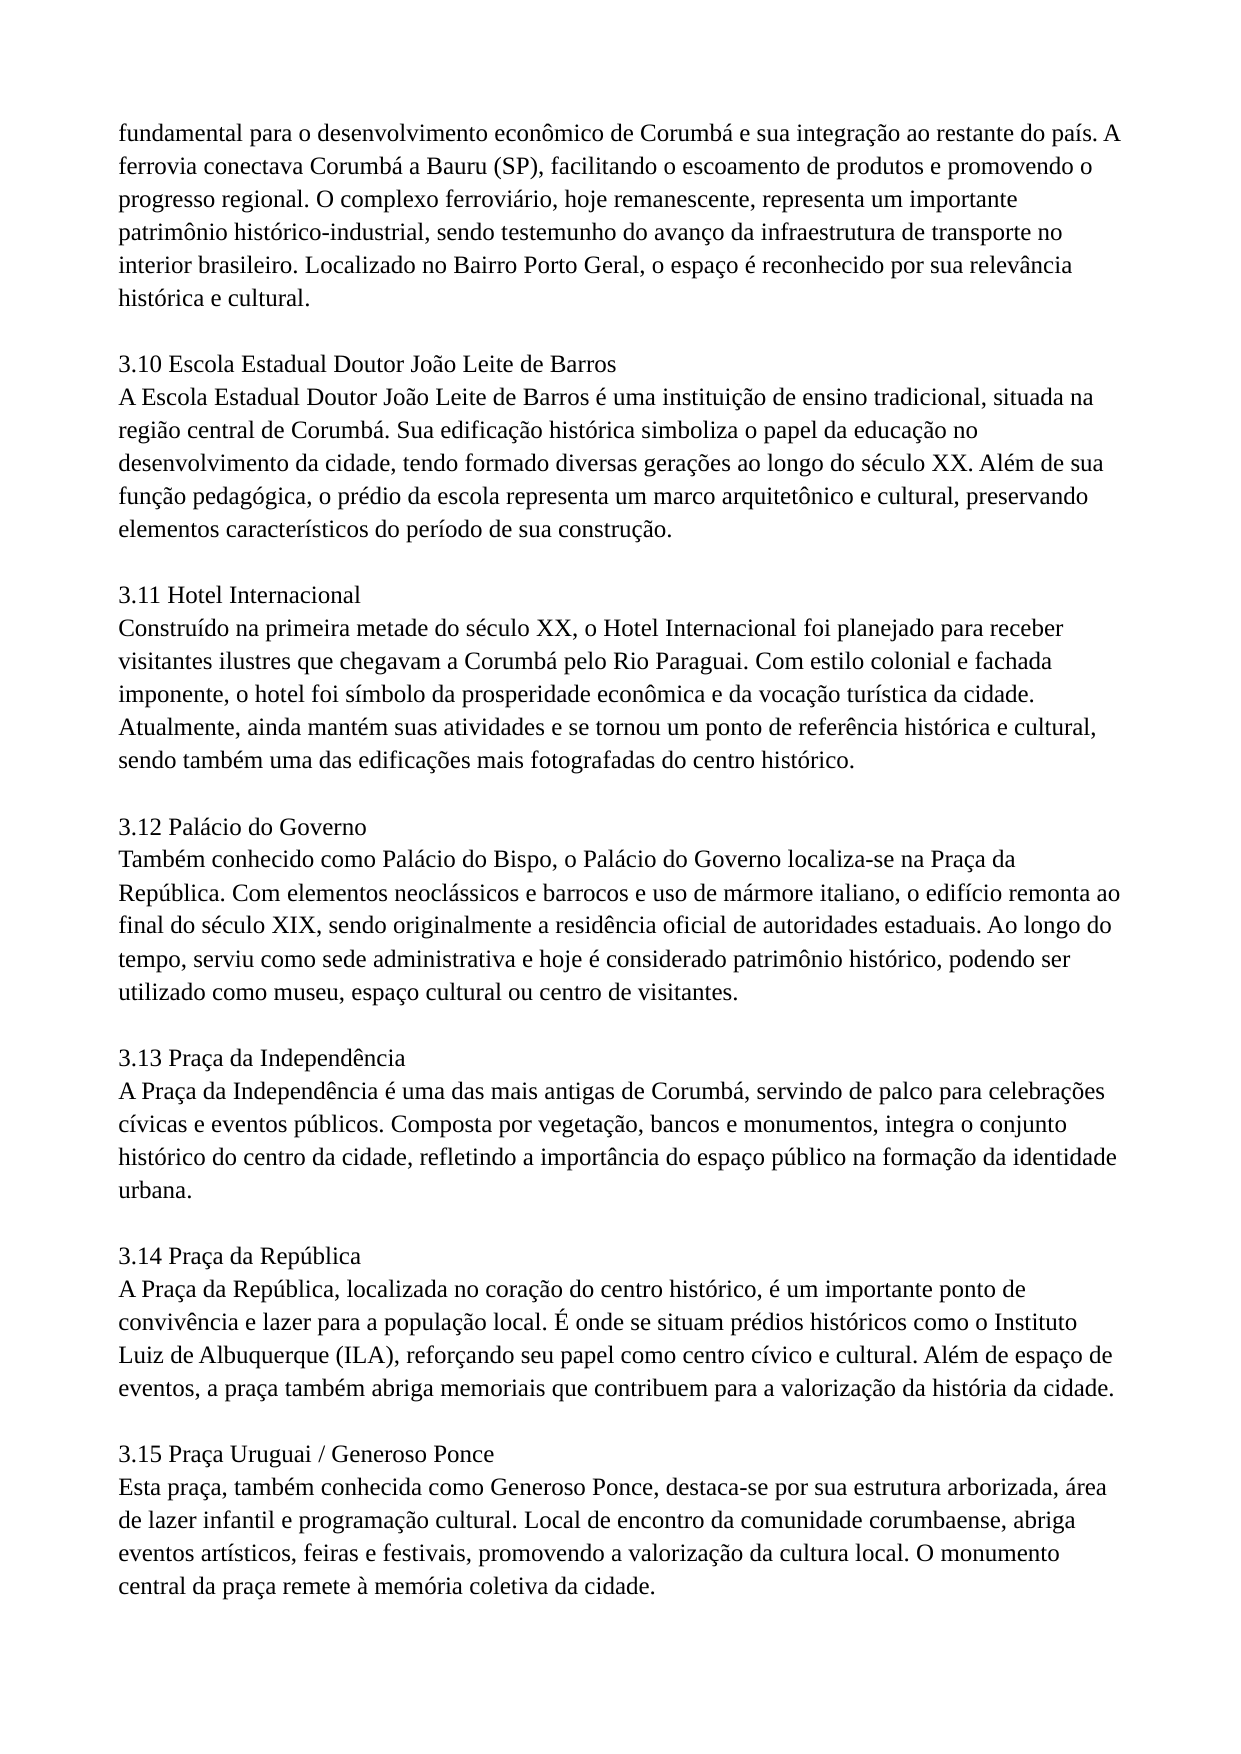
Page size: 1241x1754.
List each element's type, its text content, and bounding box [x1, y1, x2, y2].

text fundamental para o desenvolvimento econômico de Corumbá e sua integração ao restante do país. A ferrovia conectava Corumbá a Bauru (SP), facilitando o escoamento de produtos e promovendo o progresso regional. O complexo ferroviário, hoje remanescente, representa um importante patrimônio histórico-industrial, sendo testemunho do avanço da infraestrutura de transporte no interior brasileiro. Localizado no Bairro Porto Geral, o espaço é reconhecido por sua relevância histórica e cultural. 3.10 Escola Estadual Doutor João Leite de Barros A Escola Estadual Doutor João Leite de Barros é uma instituição de ensino tradicional, situada na região central de Corumbá. Sua edificação histórica simboliza o papel da educação no desenvolvimento da cidade, tendo formado diversas gerações ao longo do século XX. Além de sua função pedagógica, o prédio da escola representa um marco arquitetônico e cultural, preservando elementos característicos do período de sua construção. 3.11 Hotel Internacional Construído na primeira metade do século XX, o Hotel Internacional foi planejado para receber visitantes ilustres que chegavam a Corumbá pelo Rio Paraguai. Com estilo colonial e fachada imponente, o hotel foi símbolo da prosperidade econômica e da vocação turística da cidade. Atualmente, ainda mantém suas atividades e se tornou um ponto de referência histórica e cultural, sendo também uma das edificações mais fotografadas do centro histórico. 3.12 Palácio do Governo Também conhecido como Palácio do Bispo, o Palácio do Governo localiza-se na Praça da República. Com elementos neoclássicos e barrocos e uso de mármore italiano, o edifício remonta ao final do século XIX, sendo originalmente a residência oficial de autoridades estaduais. Ao longo do tempo, serviu como sede administrativa e hoje é considerado patrimônio histórico, podendo ser utilizado como museu, espaço cultural ou centro de visitantes. 3.13 Praça da Independência A Praça da Independência é uma das mais antigas de Corumbá, servindo de palco para celebrações cívicas e eventos públicos. Composta por vegetação, bancos e monumentos, integra o conjunto histórico do centro da cidade, refletindo a importância do espaço público na formação da identidade urbana. 3.14 Praça da República A Praça da República, localizada no coração do centro histórico, é um importante ponto de convivência e lazer para a população local. É onde se situam prédios históricos como o Instituto Luiz de Albuquerque (ILA), reforçando seu papel como centro cívico e cultural. Além de espaço de eventos, a praça também abriga memoriais que contribuem para a valorização da história da cidade. 3.15 Praça Uruguai / Generoso Ponce Esta praça, também conhecida como Generoso Ponce, destaca-se por sua estrutura arborizada, área de lazer infantil e programação cultural. Local de encontro da comunidade corumbaense, abriga eventos artísticos, feiras e festivais, promovendo a valorização da cultura local. O monumento central da praça remete à memória coletiva da cidade. [118, 118, 1122, 1633]
